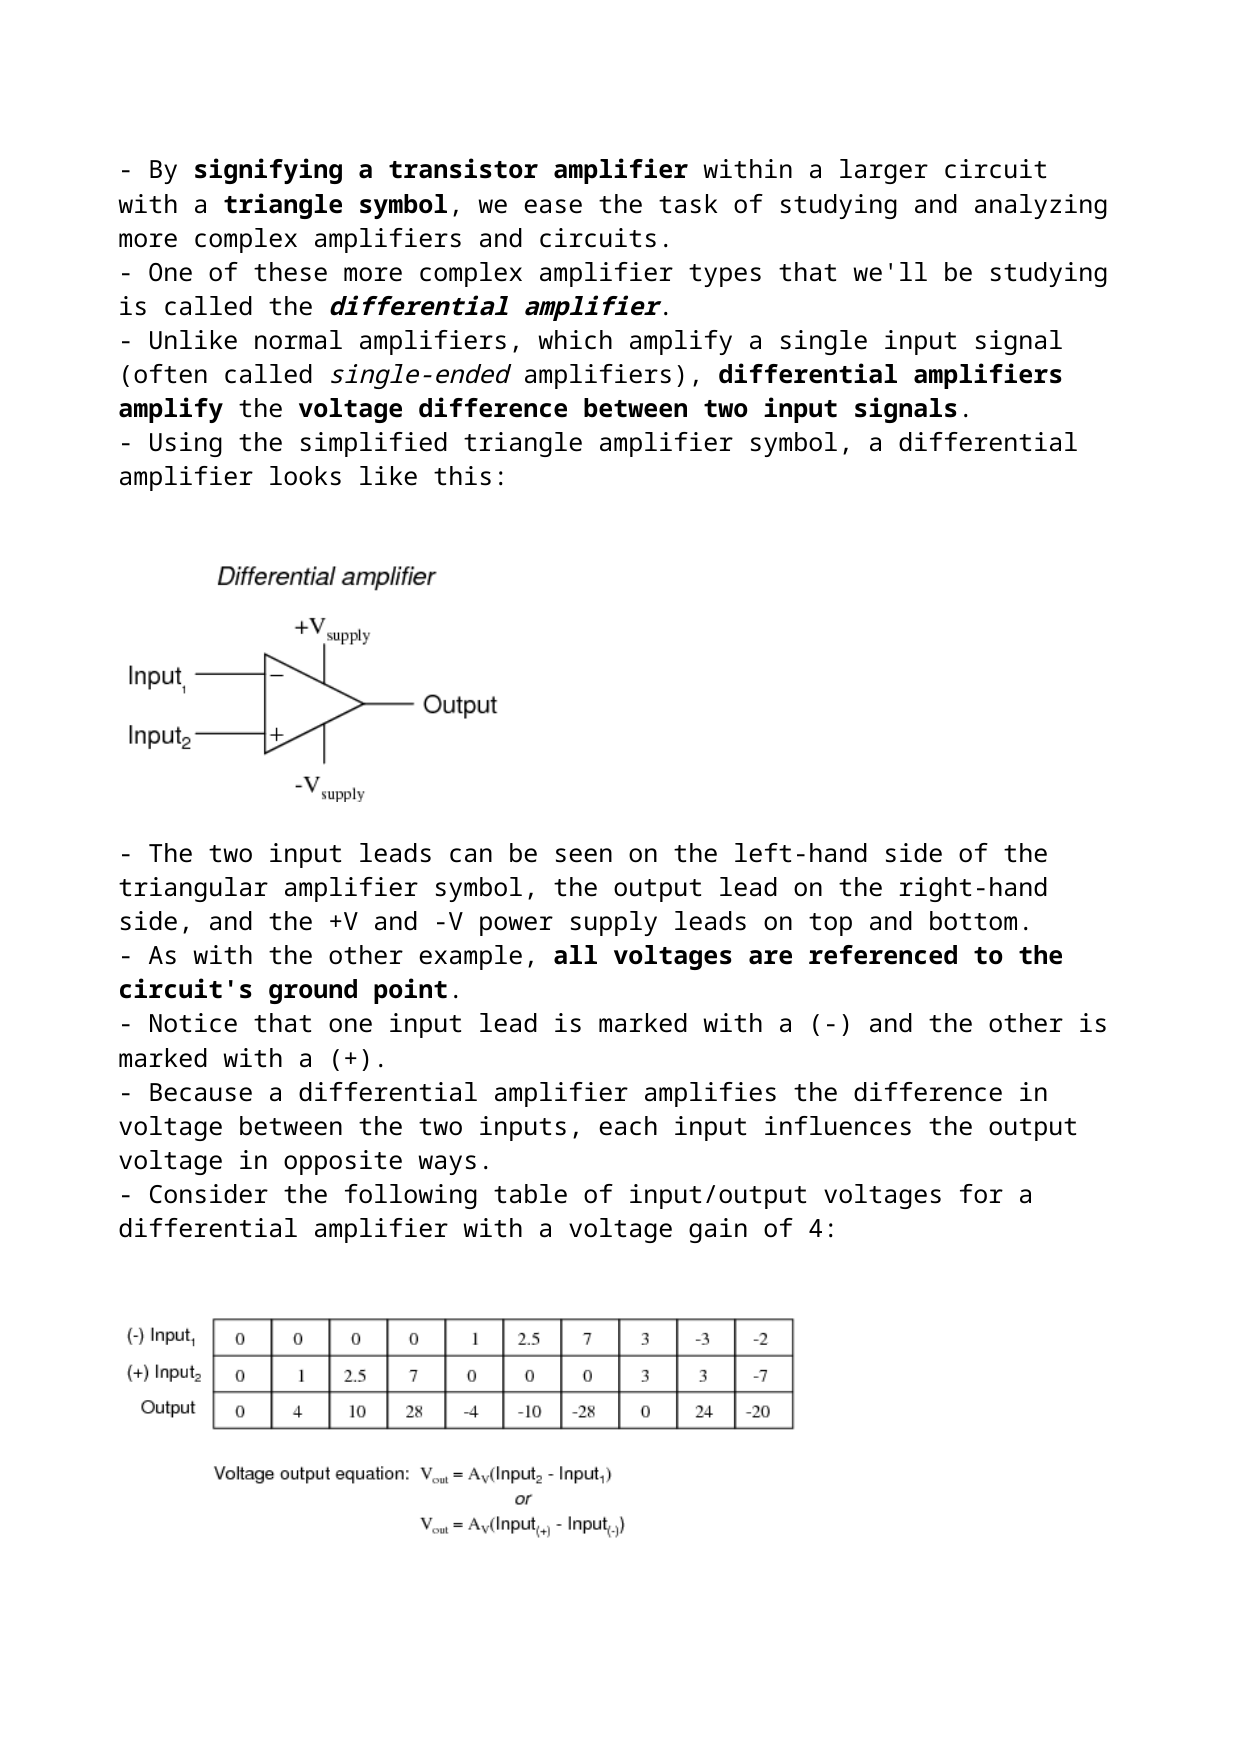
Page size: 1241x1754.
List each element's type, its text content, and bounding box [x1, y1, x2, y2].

list - By signifying a transistor amplifier within a larger circuit with a triangle symbol, we ease the task of studying and analyzing more complex amplifiers and circuits. [118, 152, 1122, 254]
picture [118, 561, 504, 802]
list - Because a differential amplifier amplifies the difference in voltage between the two inputs, each input influences the output voltage in opposite ways. [118, 1074, 1122, 1176]
list - The two input leads can be seen on the left-hand side of the triangular amplifier symbol, the output lead on the right-hand side, and the +V and -V power supply leads on top and bottom. [118, 836, 1122, 938]
list - One of these more complex amplifier types that we'll be studying is called the differential amplifier. [118, 254, 1122, 322]
list - As with the other example, all voltages are referenced to the circuit's ground point. [118, 938, 1122, 1006]
list - Using the simplified triangle amplifier symbol, a differential amplifier looks like this: [118, 425, 1122, 493]
list - Notice that one input lead is marked with a (-) and the other is marked with a (+). [118, 1006, 1122, 1074]
list - Consider the following table of input/output voltages for a differential amplifier with a voltage gain of 4: [118, 1176, 1122, 1244]
picture [118, 1312, 800, 1539]
list - Unlike normal amplifiers, which amplify a single input signal (often called single-ended amplifiers), differential amplifiers amplify the voltage difference between two input signals. [118, 322, 1122, 425]
